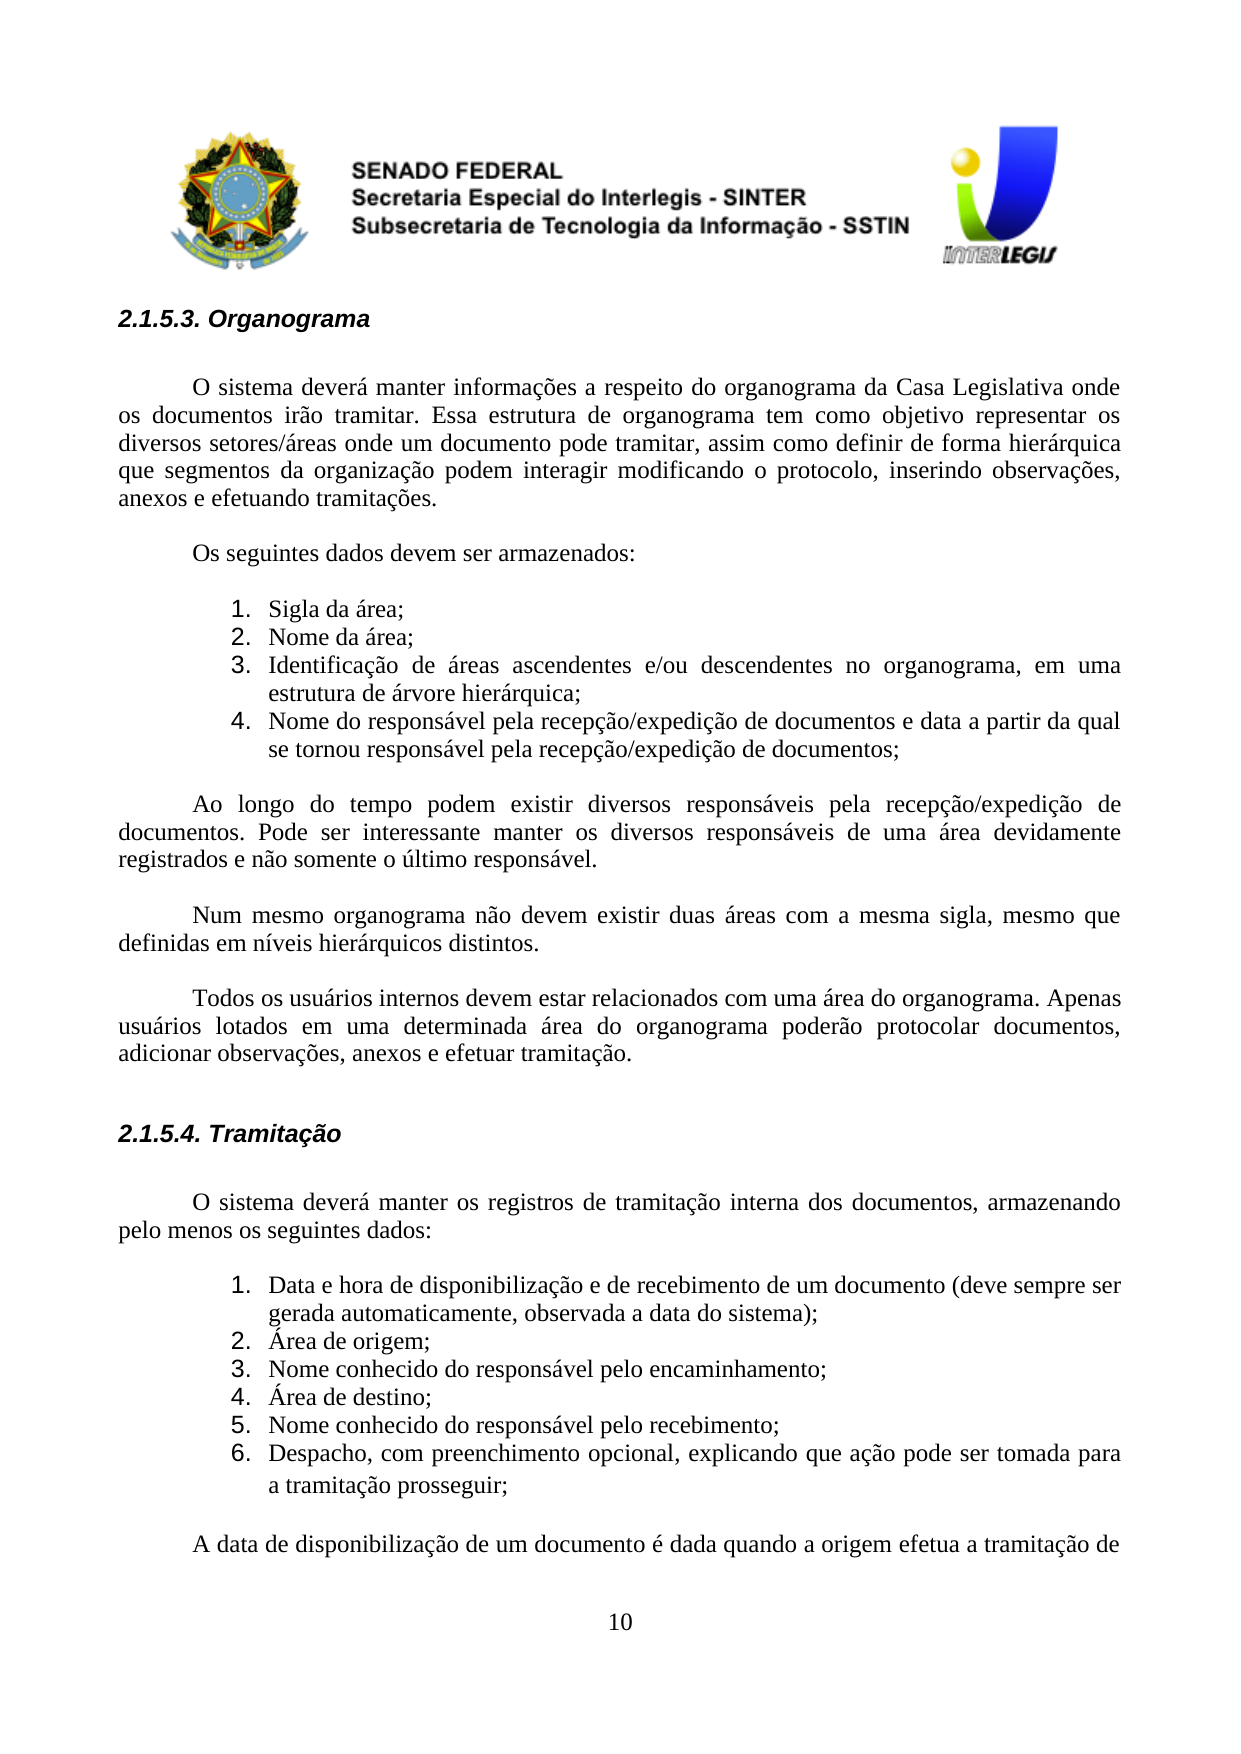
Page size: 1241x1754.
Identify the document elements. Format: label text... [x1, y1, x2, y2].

list Nome conhecido do responsável pelo recebimento; [231, 1411, 1122, 1439]
text A data de disponibilização de um documento é dada quando a origem efetua a tramitação de [118, 1531, 1122, 1558]
list Área de origem; [231, 1327, 1122, 1355]
list Área de destino; [231, 1383, 1122, 1411]
text Os seguintes dados devem ser armazenados: [118, 539, 1122, 567]
list Nome da área; [231, 623, 1122, 651]
subtitle 2.1.5.3. Organograma [118, 305, 1122, 333]
list Nome conhecido do responsável pelo encaminhamento; [231, 1355, 1122, 1383]
list Sigla da área; [231, 595, 1122, 623]
list Data e hora de disponibilização e de recebimento de um documento (deve sempre ser gerada automaticamente, observada a data do sistema); [231, 1271, 1122, 1327]
subtitle 2.1.5.4. Tramitação [118, 1120, 1122, 1148]
list Despacho, com preenchimento opcional, explicando que ação pode ser tomada para a tramitação prosseguir; [231, 1439, 1122, 1499]
list Nome do responsável pela recepção/expedição de documentos e data a partir da qual se tornou responsável pela recepção/expedição de documentos; [231, 707, 1122, 762]
text O sistema deverá manter informações a respeito do organograma da Casa Legislativa onde os documentos irão tramitar. Essa estrutura de organograma tem como objetivo representar os diversos setores/áreas onde um documento pode tramitar, assim como definir de forma hierárquica que segmentos da organização podem interagir modificando o protocolo, inserindo observações, anexos e efetuando tramitações. [118, 373, 1122, 512]
text Num mesmo organograma não devem existir duas áreas com a mesma sigla, mesmo que definidas em níveis hierárquicos distintos. [118, 901, 1122, 956]
text Todos os usuários internos devem estar relacionados com uma área do organograma. Apenas usuários lotados em uma determinada área do organograma poderão protocolar documentos, adicionar observações, anexos e efetuar tramitação. [118, 984, 1122, 1067]
picture [163, 118, 1078, 276]
list Identificação de áreas ascendentes e/ou descendentes no organograma, em uma estrutura de árvore hierárquica; [231, 651, 1122, 707]
text O sistema deverá manter os registros de tramitação interna dos documentos, armazenando pelo menos os seguintes dados: [118, 1188, 1122, 1243]
text Ao longo do tempo podem existir diversos responsáveis pela recepção/expedição de documentos. Pode ser interessante manter os diversos responsáveis de uma área devidamente registrados e não somente o último responsável. [118, 790, 1122, 873]
